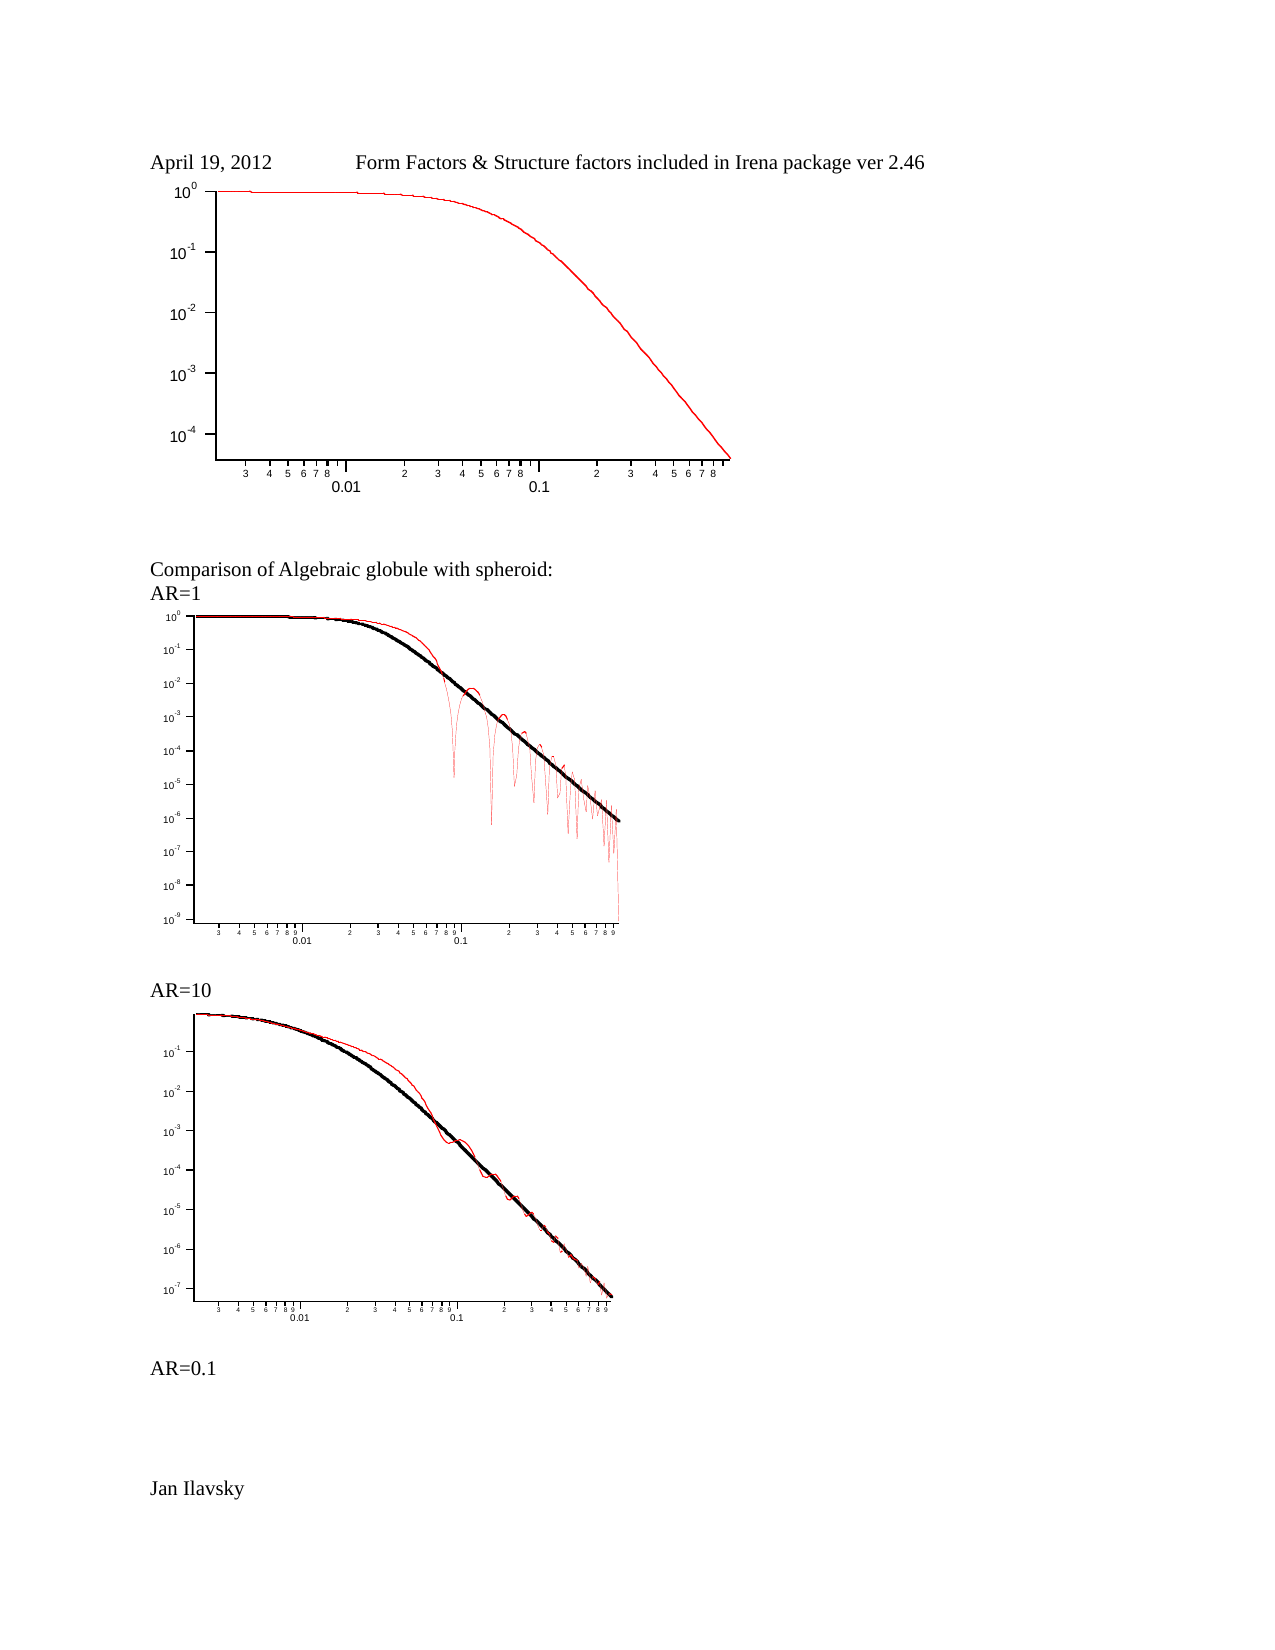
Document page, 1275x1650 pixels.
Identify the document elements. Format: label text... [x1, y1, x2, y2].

text Comparison of Algebraic globule with spheroid: [150, 557, 1125, 581]
text AR=0.1 [150, 1356, 1125, 1380]
text AR=1 [150, 581, 1125, 605]
text AR=10 [150, 978, 1125, 1002]
